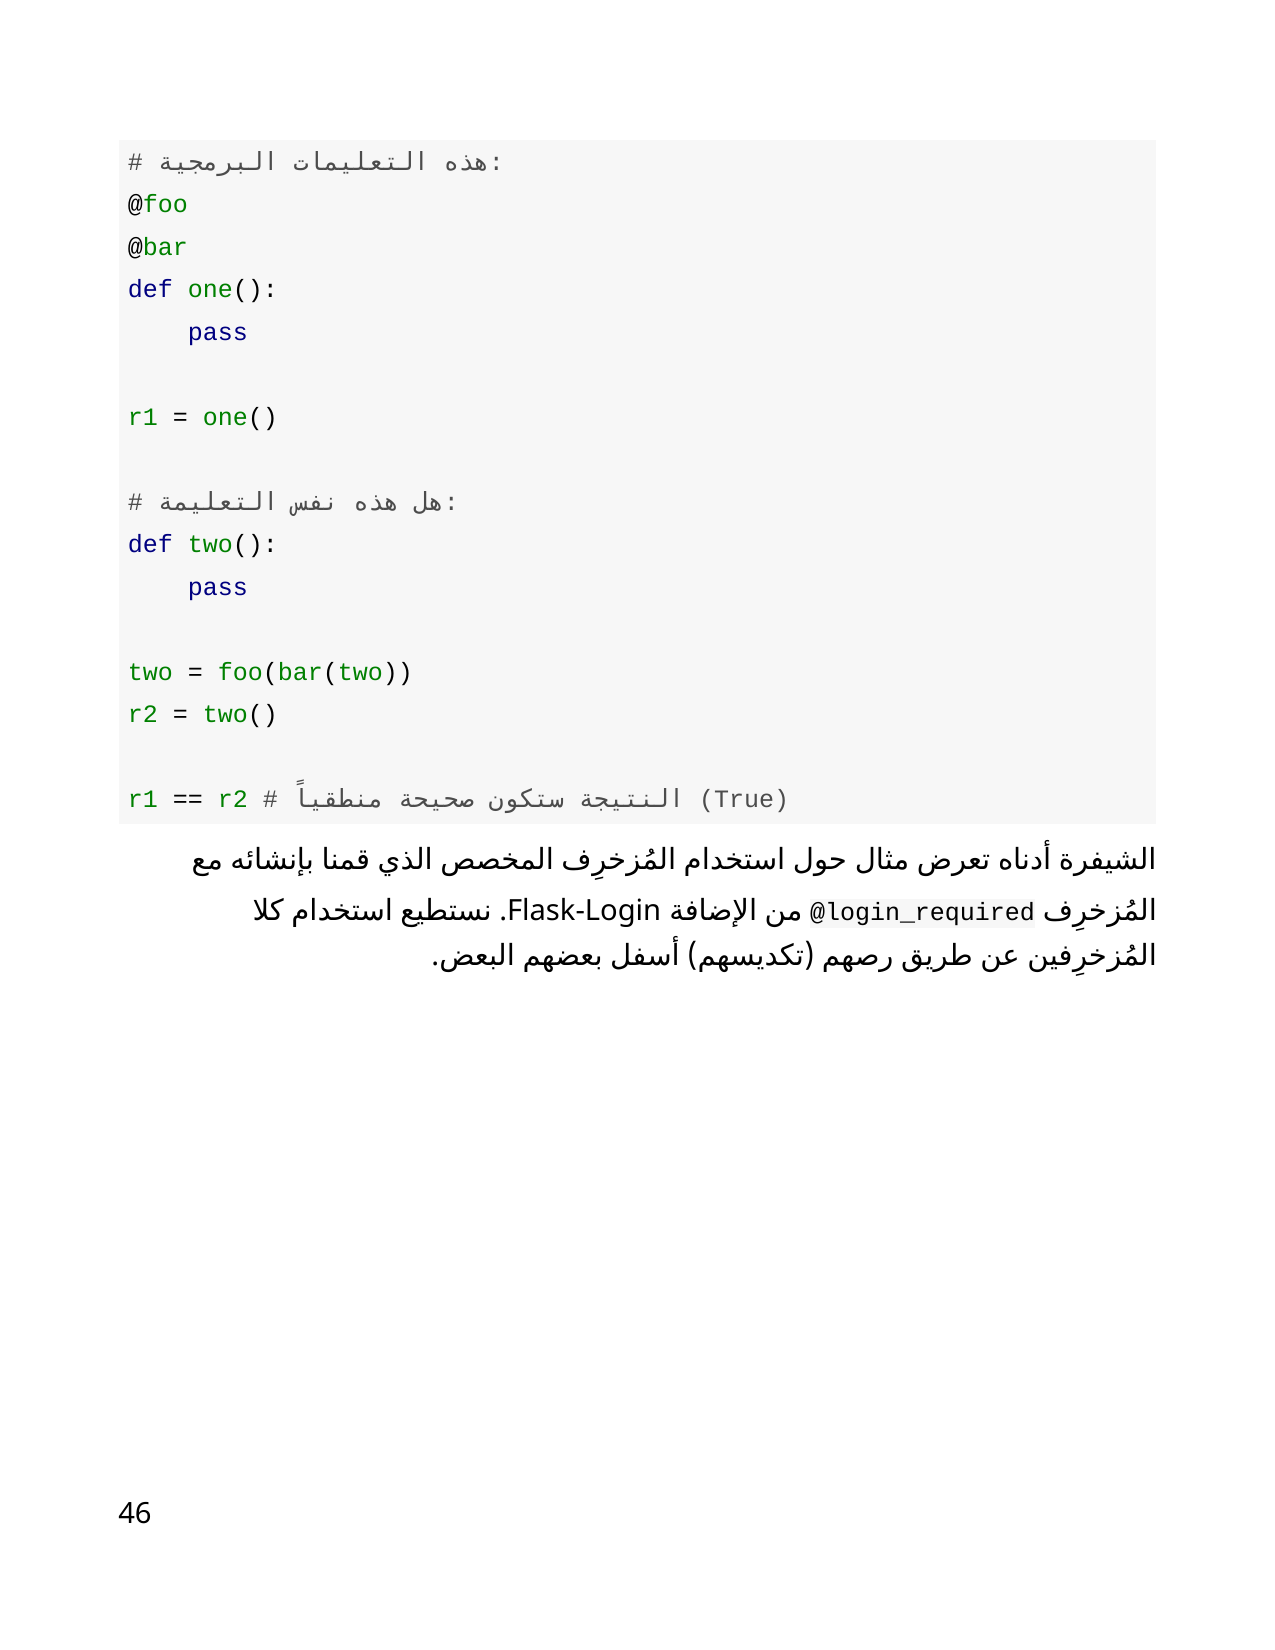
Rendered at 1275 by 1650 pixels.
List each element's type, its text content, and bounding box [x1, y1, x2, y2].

text r2 = two() [128, 702, 1147, 730]
text two = foo(bar(two)) [128, 659, 1147, 688]
text def one(): [128, 277, 1147, 305]
text @bar [128, 234, 1147, 263]
text pass [128, 574, 1147, 603]
text # هذه التعليمات البرمجية: [128, 149, 1147, 178]
text r1 = one() [128, 404, 1147, 433]
text الشيفرة أدناه تعرض مثال حول استخدام المُزخرِف المخصص الذي قمنا بإنشائه مع المُزخرِف login_required@ من الإضافة Flask-Login. نستطيع استخدام كلا المُزخرِفين عن طريق رصهم (تكديسهم) أسفل بعضهم البعض. [118, 118, 1157, 978]
text def two(): [128, 532, 1147, 560]
text r1 == r2 # النتيجة ستكون صحيحة منطقياً (True) [128, 787, 1147, 815]
text # هل هذه نفس التعليمة: [128, 489, 1147, 518]
text @foo [128, 192, 1147, 220]
text pass [128, 319, 1147, 348]
